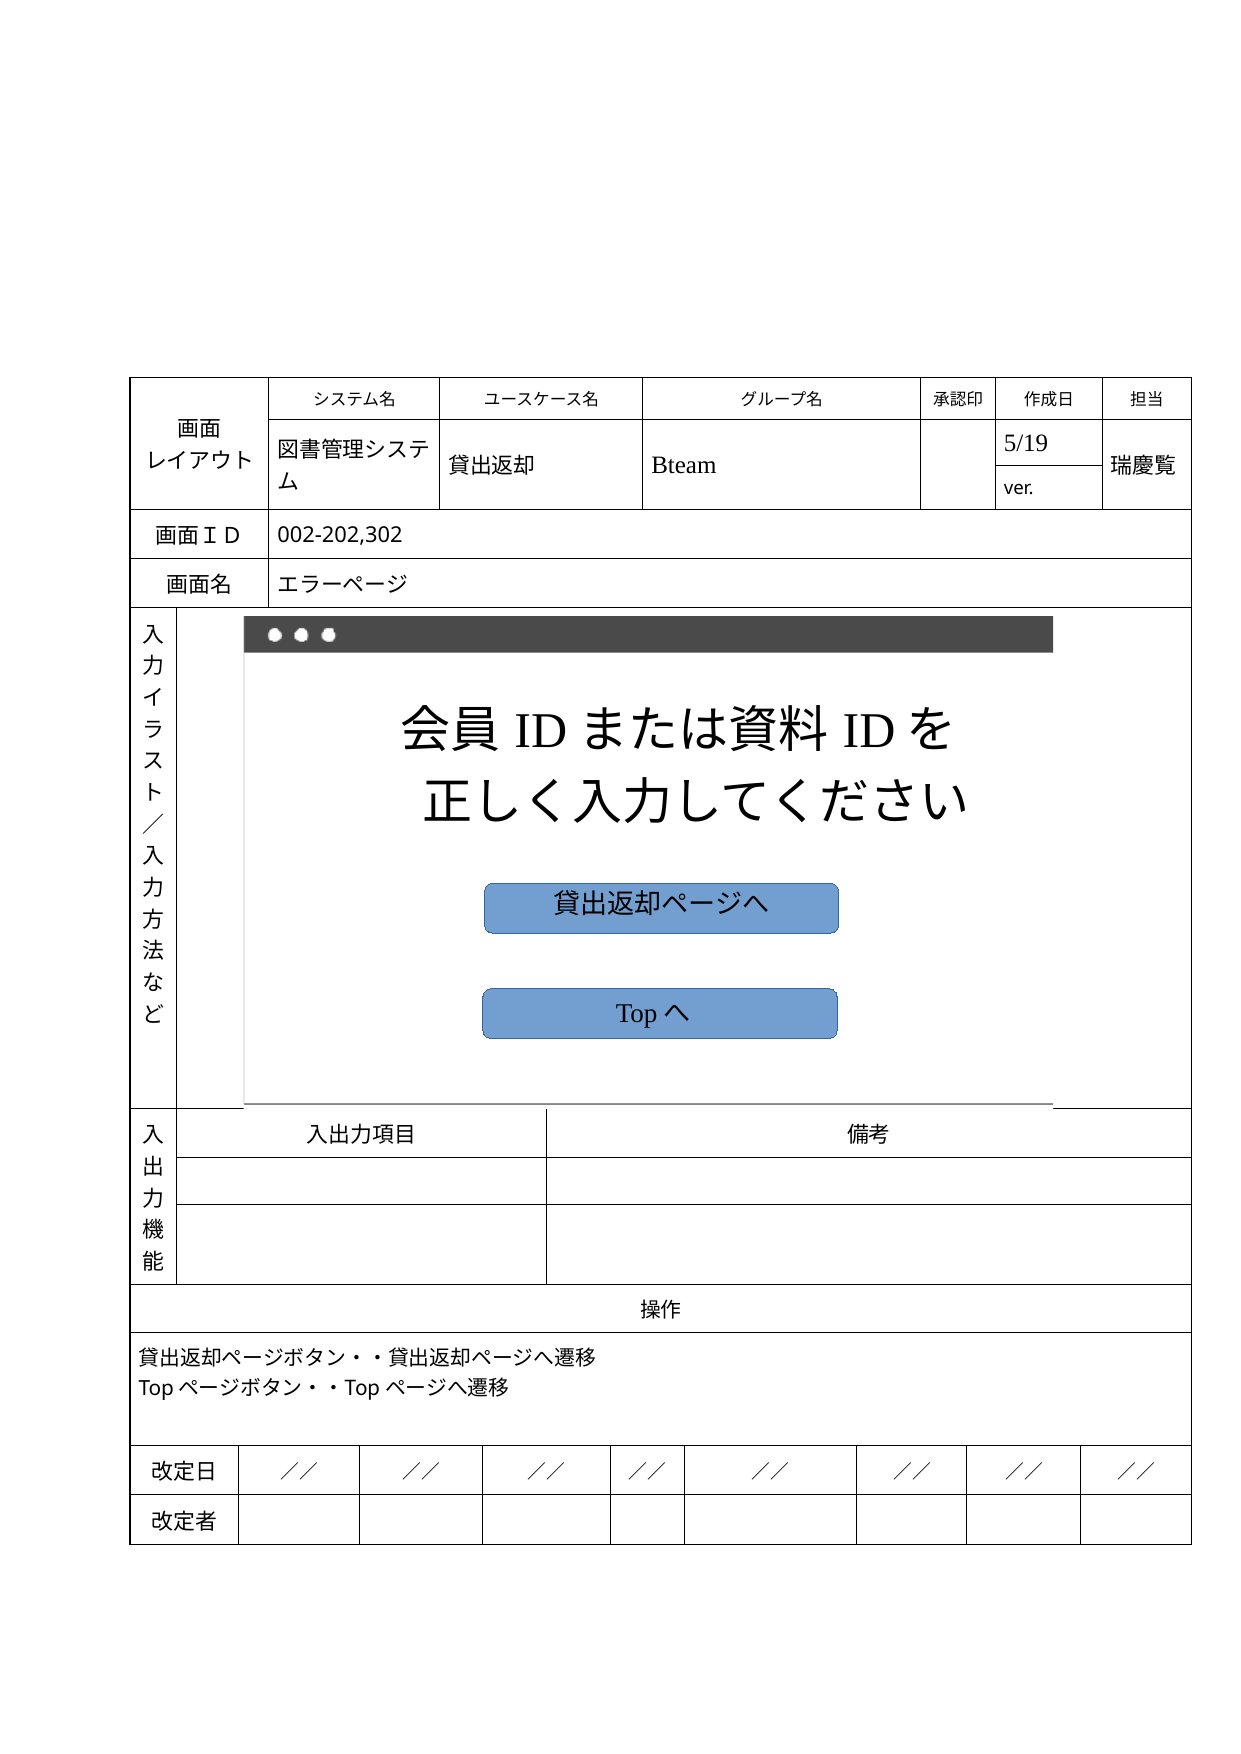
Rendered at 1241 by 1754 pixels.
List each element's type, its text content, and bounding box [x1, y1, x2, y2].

table_cell 画面名 [131, 559, 268, 607]
table_header 承認印 [921, 378, 995, 419]
table_cell [1081, 1495, 1191, 1544]
table_cell 入出力項目 [177, 1109, 546, 1157]
table_cell [360, 1495, 482, 1544]
table_cell ／／ [967, 1446, 1080, 1494]
table_cell [177, 1205, 546, 1284]
table_cell ver. [996, 466, 1102, 508]
table_cell [483, 1495, 610, 1544]
table_cell 入出力機能 [131, 1109, 176, 1284]
table_header 作成日 [996, 378, 1102, 419]
table_cell 5/19 [996, 420, 1102, 465]
table_cell [611, 1495, 684, 1544]
table_cell 操作 [131, 1285, 1191, 1332]
table_cell ／／ [685, 1446, 856, 1494]
table_cell 貸出返却ページボタン・・貸出返却ページへ遷移 Topページボタン・・Topページへ遷移 [131, 1333, 1191, 1445]
table_cell [967, 1495, 1080, 1544]
table_cell [547, 1205, 1191, 1284]
table_cell ／／ [360, 1446, 482, 1494]
table_header 担当 [1103, 378, 1191, 419]
table_header システム名 [269, 378, 439, 419]
table_cell [239, 1495, 359, 1544]
table_cell [685, 1495, 856, 1544]
table_header グループ名 [643, 378, 920, 419]
table_cell 002-202,302 [269, 510, 1191, 558]
table_cell [921, 420, 995, 508]
table_cell ／／ [611, 1446, 684, 1494]
table_cell ／／ [483, 1446, 610, 1494]
table_cell エラーページ [269, 559, 1191, 607]
table_cell ／／ [1081, 1446, 1191, 1494]
table_cell 貸出返却 [440, 420, 642, 508]
table_cell ／／ [857, 1446, 966, 1494]
table_cell [547, 1158, 1191, 1204]
table_cell 備考 [547, 1109, 1191, 1157]
table_cell ／／ [239, 1446, 359, 1494]
table_cell [177, 608, 1191, 1108]
table_cell 画面ＩＤ [131, 510, 268, 558]
table_cell 改定日 [131, 1446, 238, 1494]
table_header 画面 レイアウト [131, 378, 268, 508]
table_cell 瑞慶覧 [1103, 420, 1191, 508]
table_cell 図書管理システム [269, 420, 439, 508]
table_header ユースケース名 [440, 378, 642, 419]
table_cell [857, 1495, 966, 1544]
table_cell Bteam [643, 420, 920, 508]
table_cell [177, 1158, 546, 1204]
table_cell 改定者 [131, 1495, 238, 1544]
picture [243, 616, 1054, 1109]
table_cell 入力イラスト／入力方法など [131, 608, 176, 1108]
